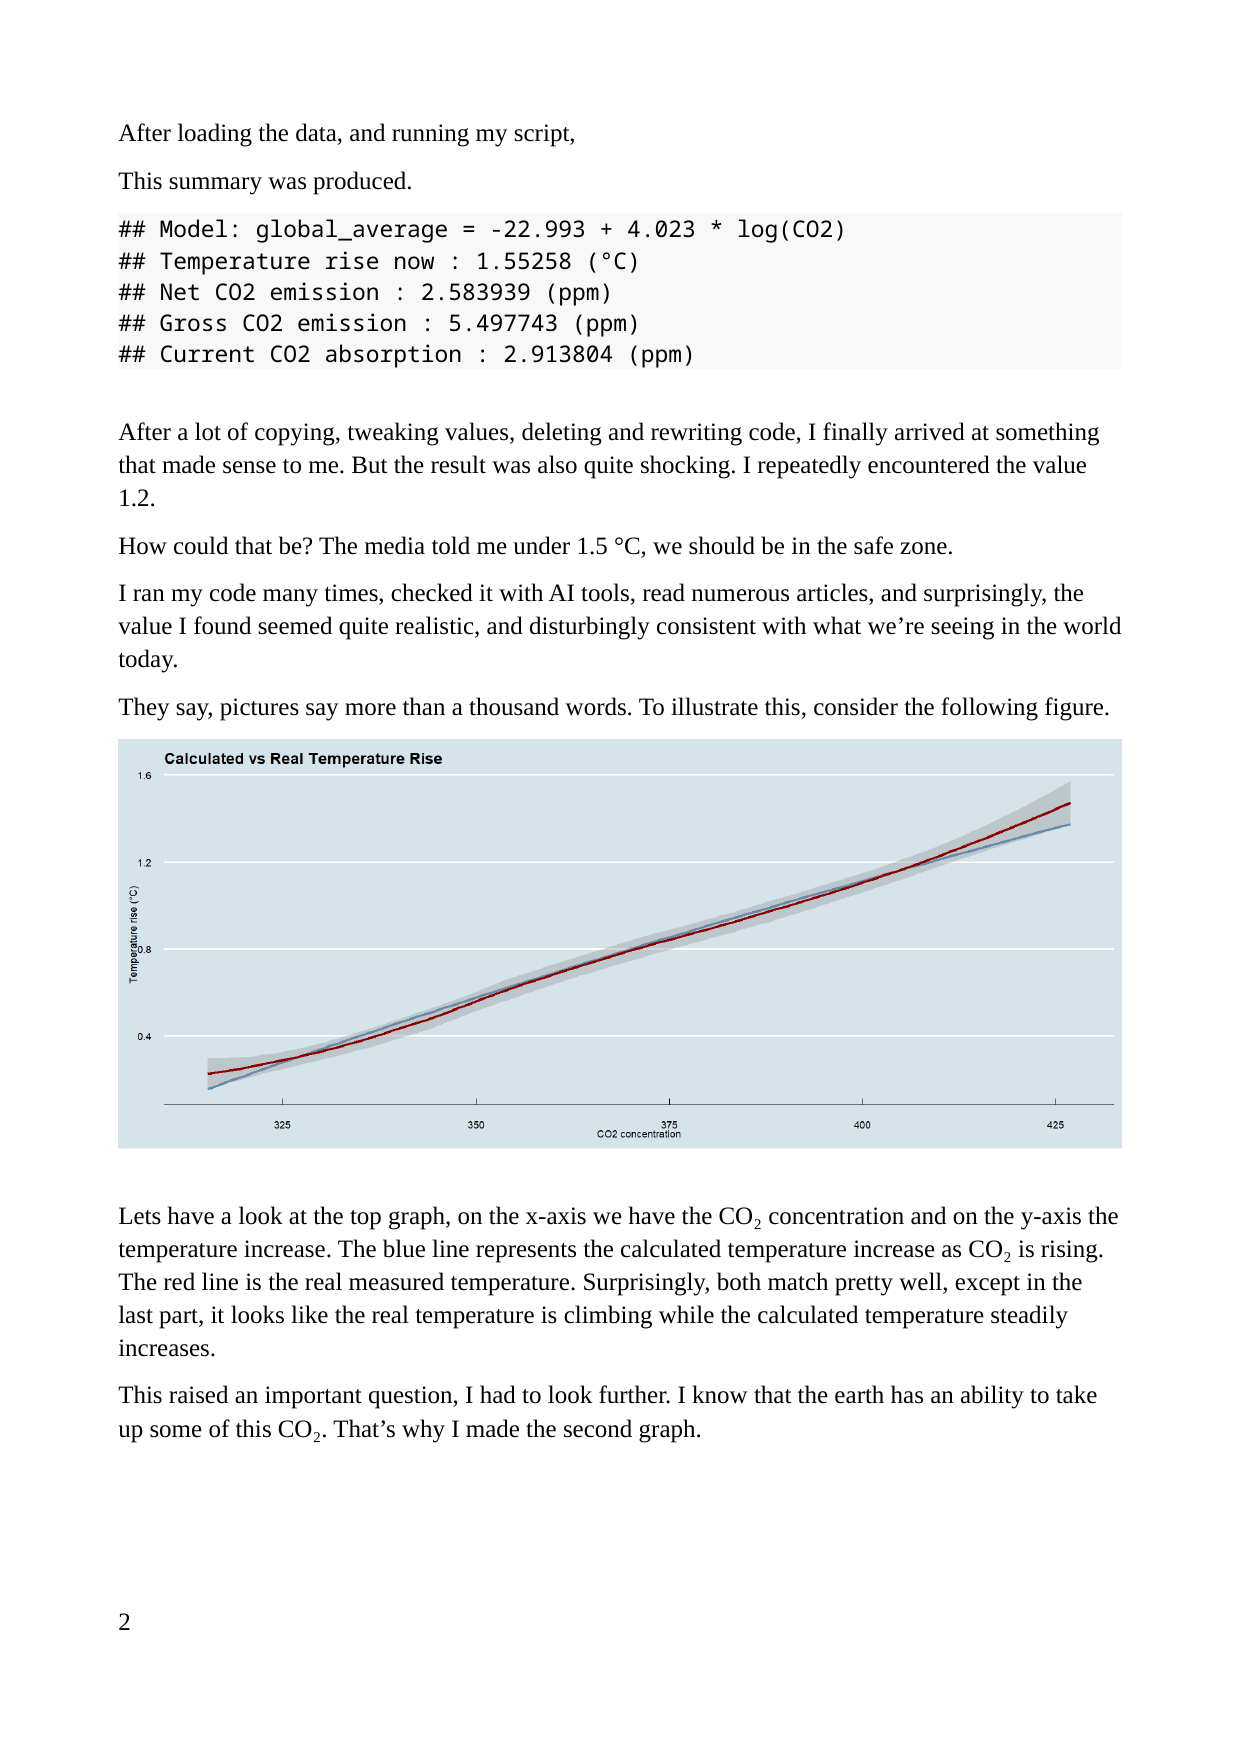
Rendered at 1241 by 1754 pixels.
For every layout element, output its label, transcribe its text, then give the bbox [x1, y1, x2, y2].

text Lets have a look at the top graph, on the x-axis we have the CO₂ concentration and on the y-axis the temperature increase. The blue line represents the calculated temperature increase as CO₂ is rising. The red line is the real measured temperature. Surprisingly, both match pretty well, except in the last part, it looks like the real temperature is climbing while the calculated temperature steadily increases. [118, 1201, 1122, 1362]
picture [118, 739, 1123, 1149]
text How could that be? The media told me under 1.5 °C, we should be in the safe zone. [118, 531, 1122, 559]
text ## Model: global_average = -22.993 + 4.023 * log(CO2) [118, 213, 1122, 244]
text After a lot of copying, tweaking values, deleting and rewriting code, I finally arrived at something that made sense to me. But the result was also quite shocking. I repeatedly encountered the value 1.2. [118, 417, 1122, 512]
text ## Net CO2 emission : 2.583939 (ppm) [118, 276, 1122, 307]
text I ran my code many times, checked it with AI tools, read numerous articles, and surprisingly, the value I found seemed quite realistic, and disturbingly consistent with what we’re seeing in the world today. [118, 578, 1122, 673]
text This summary was produced. [118, 166, 1122, 194]
text ## Temperature rise now : 1.55258 (°C) [118, 244, 1122, 276]
text ## Current CO2 absorption : 2.913804 (ppm) [118, 338, 1122, 369]
text This raised an important question, I had to look further. I know that the earth has an ability to take up some of this CO₂. That’s why I made the second graph. [118, 1381, 1122, 1442]
text After loading the data, and running my script, [118, 118, 1122, 147]
text They say, pictures say more than a thousand words. To illustrate this, consider the following figure. [118, 692, 1122, 721]
text ## Gross CO2 emission : 5.497743 (ppm) [118, 307, 1122, 338]
